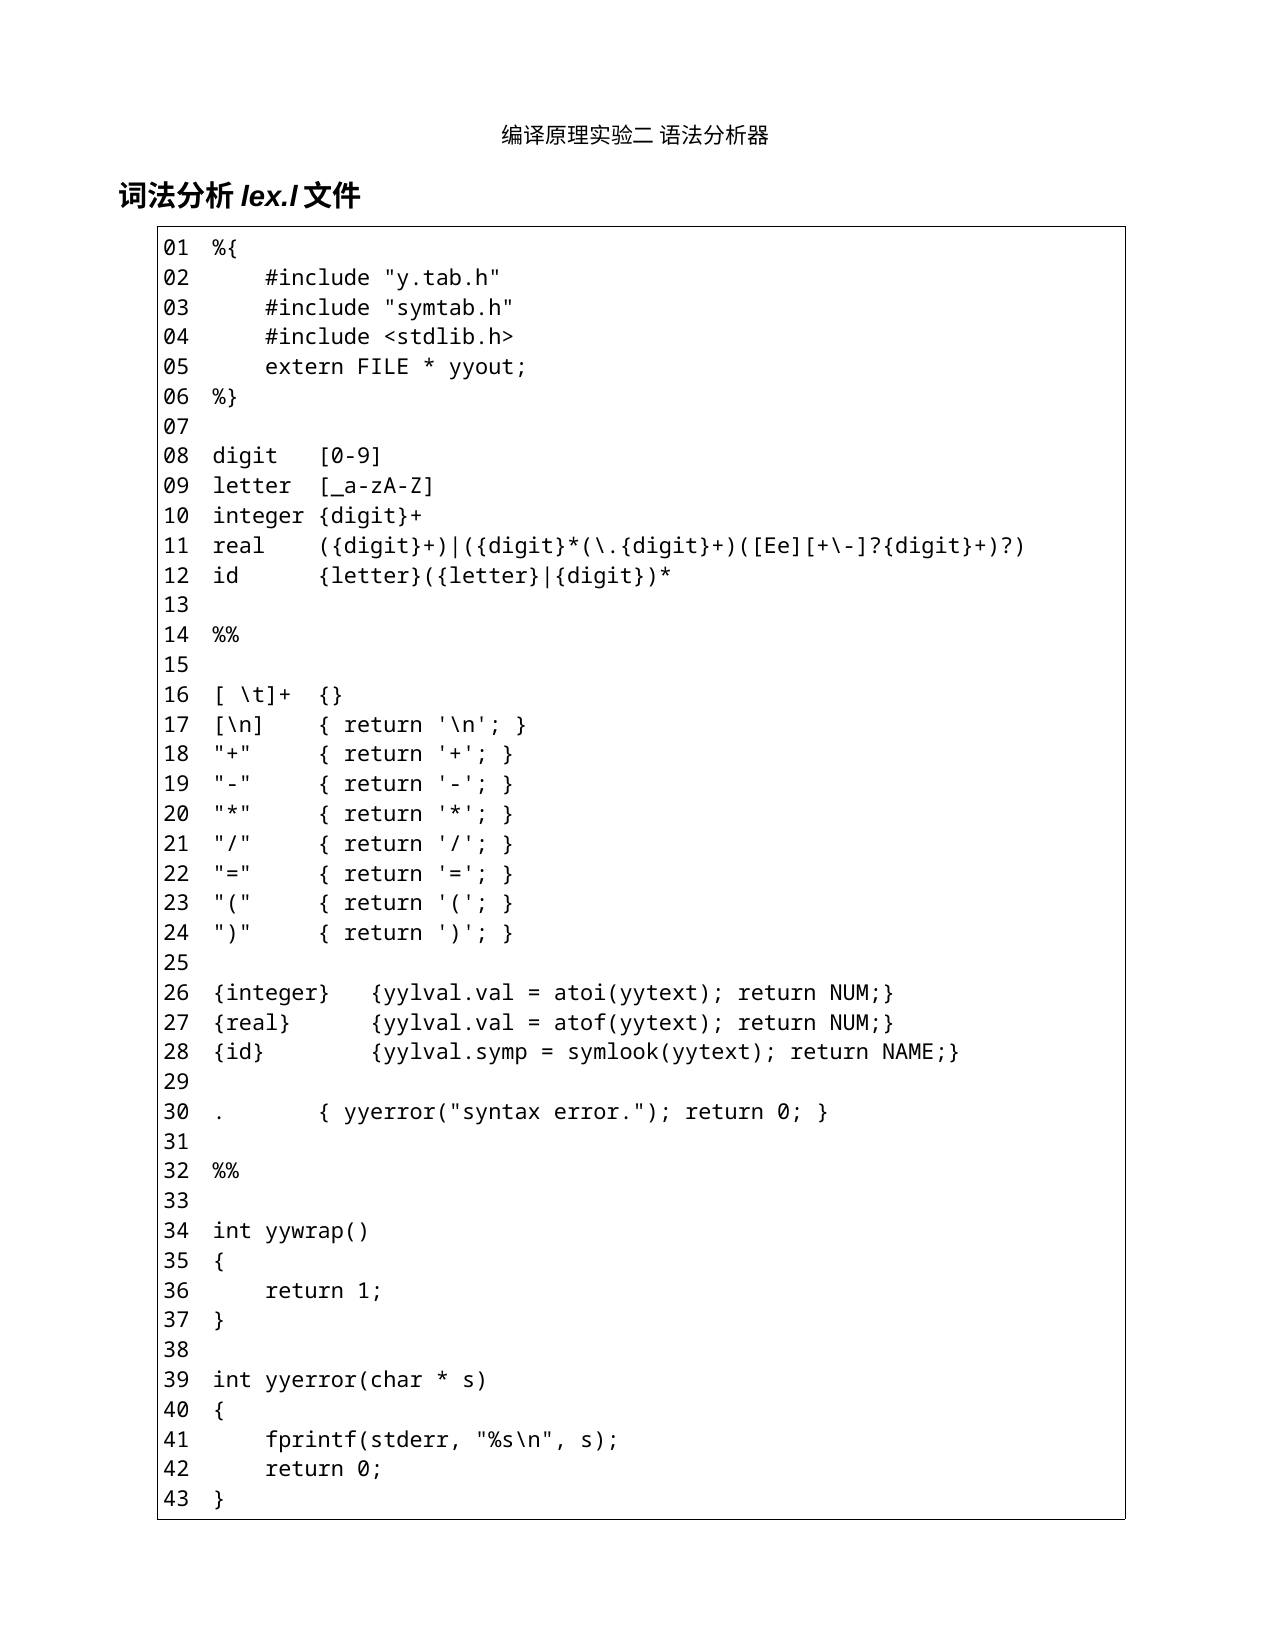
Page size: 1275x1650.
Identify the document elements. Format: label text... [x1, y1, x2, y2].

table_header %{ #include "y.tab.h" #include "symtab.h" #include <stdlib.h> extern FILE * yyout; %} digit [0-9] letter [_a-zA-Z] integer {digit}+ real ({digit}+)|({digit}*(\.{digit}+)([Ee][+\-]?{digit}+)?) id {letter}({letter}|{digit})* %% [ \t]+ {} [\n] { return '\n'; } "+" { return '+'; } "-" { return '-'; } "*" { return '*'; } "/" { return '/'; } "=" { return '='; } "(" { return '('; } ")" { return ')'; } {integer} {yylval.val = atoi(yytext); return NUM;} {real} {yylval.val = atof(yytext); return NUM;} {id} {yylval.symp = symlook(yytext); return NAME;} . { yyerror("syntax error."); return 0; } %% int yywrap() { return 1; } int yyerror(char * s) { fprintf(stderr, "%s\n", s); return 0; } [207, 227, 1125, 1519]
table_header 01 02 03 04 05 06 07 08 09 10 11 12 13 14 15 16 17 18 19 20 21 22 23 24 25 26 27 28 29 30 31 32 33 34 35 36 37 38 39 40 41 42 43 [158, 227, 207, 1519]
subtitle 词法分析lex.l文件 [118, 179, 1157, 213]
